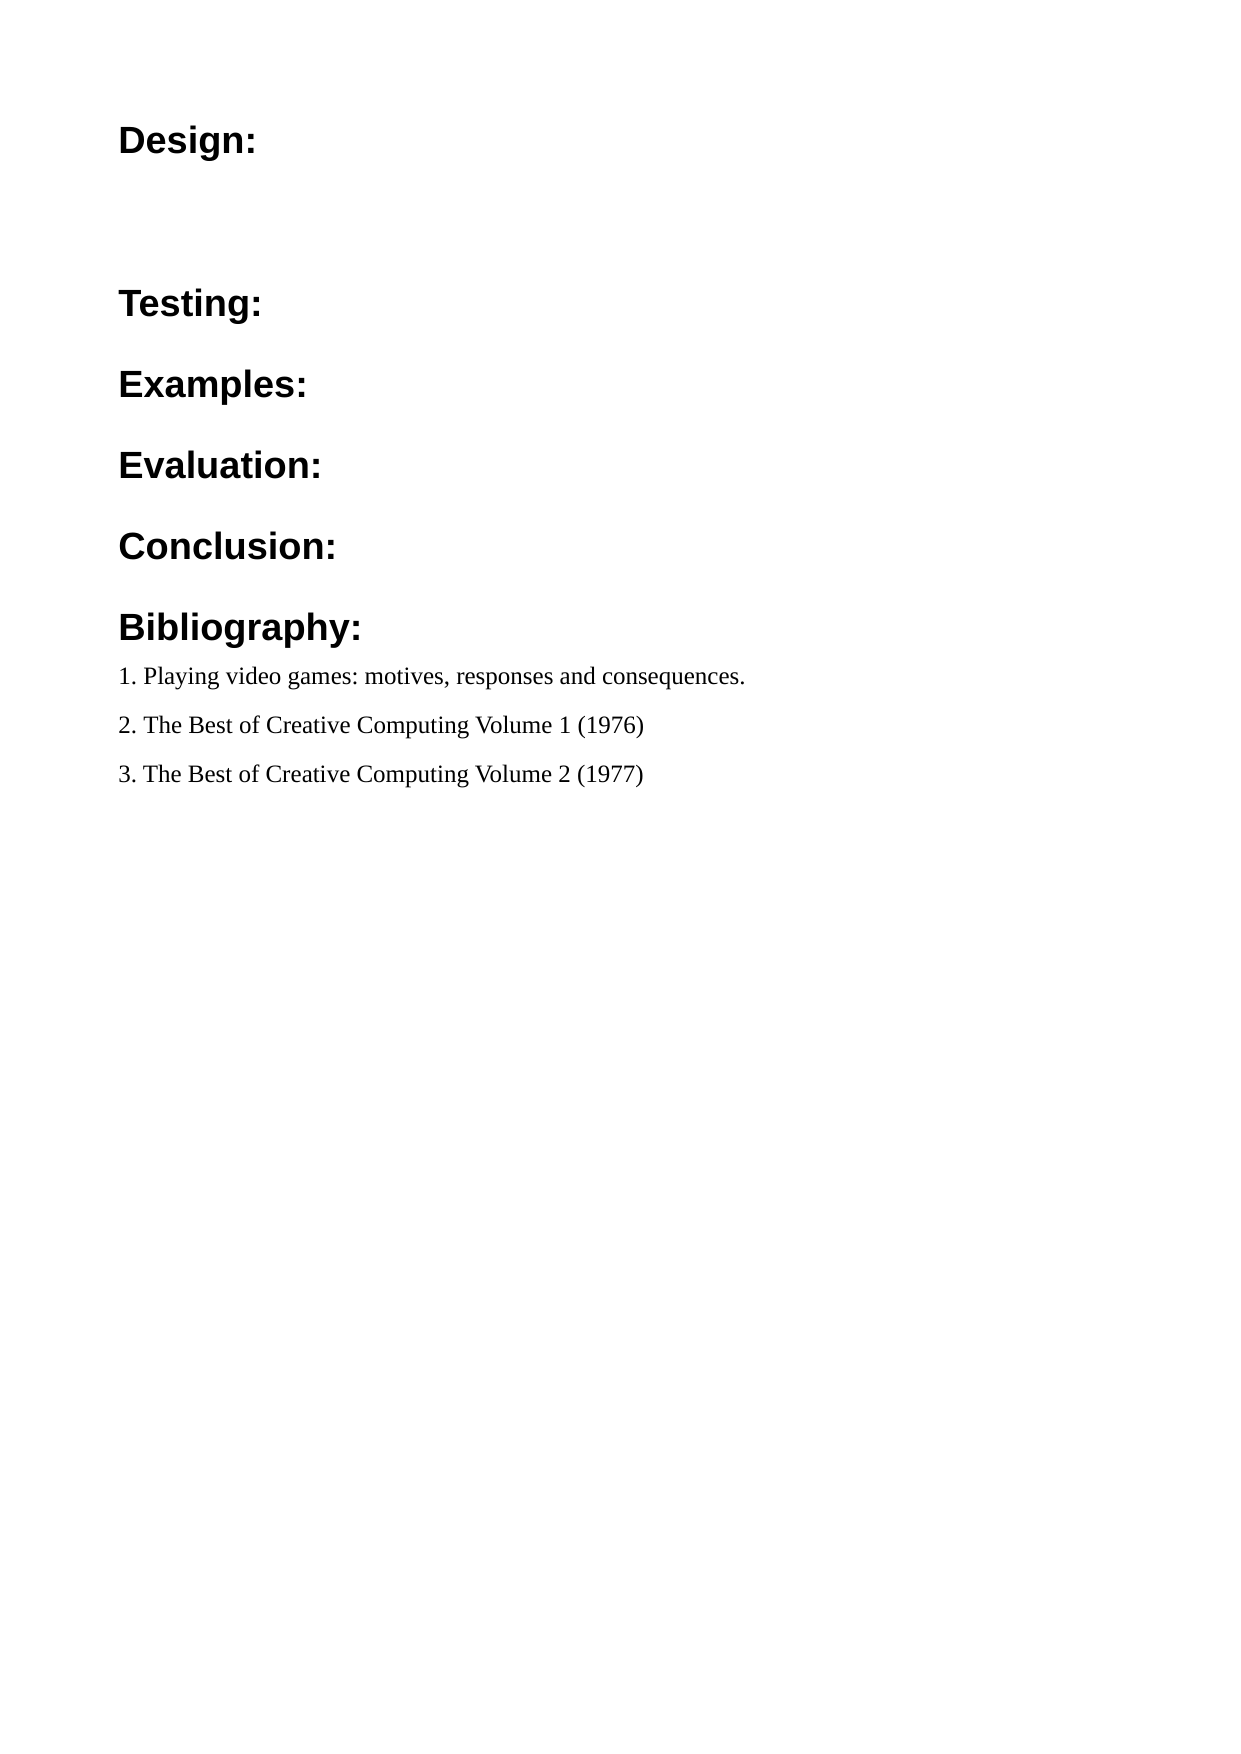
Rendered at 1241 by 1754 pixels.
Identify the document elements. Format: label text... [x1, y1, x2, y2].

subtitle Design: [118, 118, 1122, 162]
subtitle Bibliography: [118, 605, 1122, 649]
subtitle Testing: [118, 280, 1122, 324]
subtitle Evaluation: [118, 443, 1122, 486]
text 1. Playing video games: motives, responses and consequences. [118, 661, 1122, 690]
subtitle Examples: [118, 362, 1122, 405]
text 3. The Best of Creative Computing Volume 2 (1977) [118, 759, 1122, 788]
text 2. The Best of Creative Computing Volume 1 (1976) [118, 710, 1122, 739]
subtitle Conclusion: [118, 524, 1122, 567]
